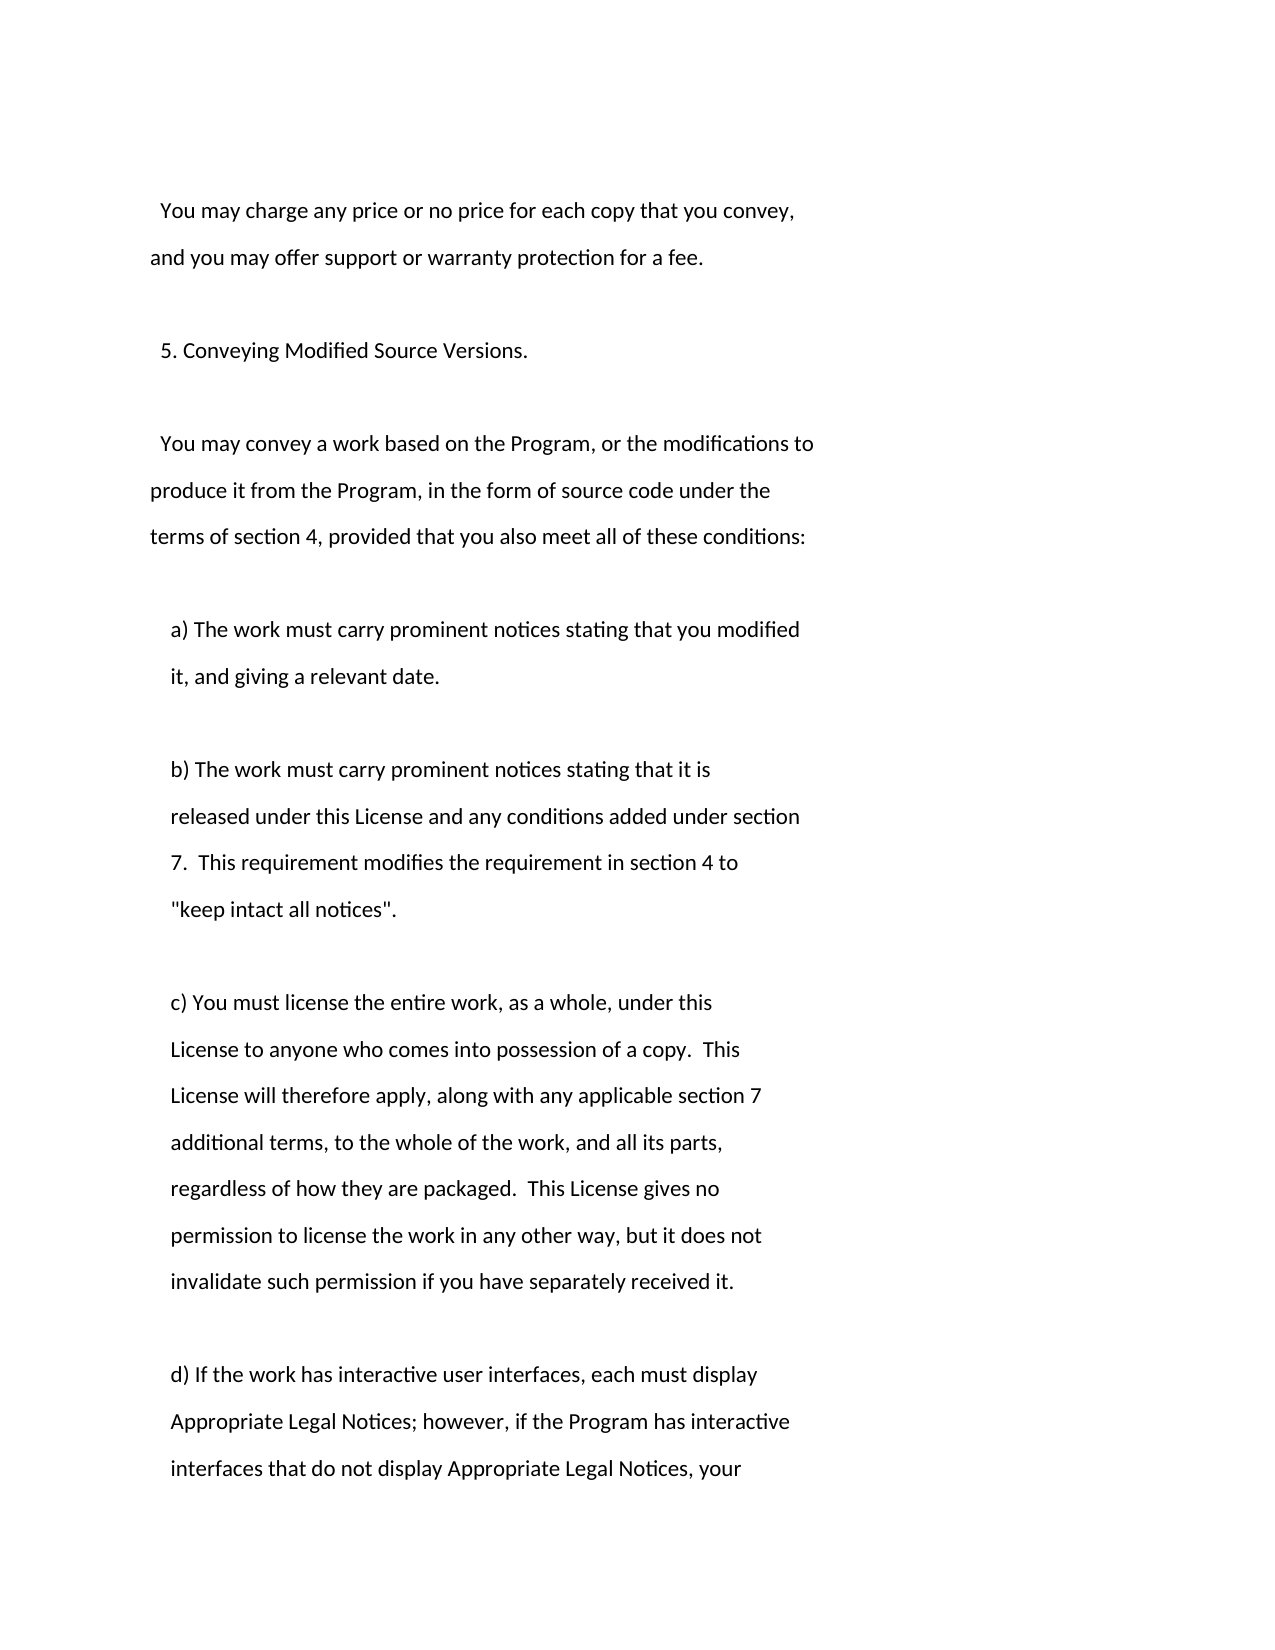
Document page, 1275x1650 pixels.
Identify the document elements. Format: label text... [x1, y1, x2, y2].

text License to anyone who comes into possession of a copy. This [150, 1035, 1125, 1063]
text it, and giving a relevant date. [150, 662, 1125, 690]
text permission to license the work in any other way, but it does not [150, 1221, 1125, 1249]
text You may charge any price or no price for each copy that you convey, [150, 197, 1125, 224]
text invalidate such permission if you have separately received it. [150, 1267, 1125, 1296]
text released under this License and any conditions added under section [150, 802, 1125, 830]
text terms of section 4, provided that you also meet all of these conditions: [150, 522, 1125, 551]
text regardless of how they are packaged. This License gives no [150, 1174, 1125, 1202]
text You may convey a work based on the Program, or the modifications to [150, 429, 1125, 457]
text produce it from the Program, in the form of source code under the [150, 476, 1125, 504]
text b) The work must carry prominent notices stating that it is [150, 755, 1125, 783]
text d) If the work has interactive user interfaces, each must display [150, 1361, 1125, 1389]
text "keep intact all notices". [150, 895, 1125, 923]
text License will therefore apply, along with any applicable section 7 [150, 1081, 1125, 1109]
text 7. This requirement modifies the requirement in section 4 to [150, 848, 1125, 876]
text Appropriate Legal Notices; however, if the Program has interactive [150, 1407, 1125, 1435]
text additional terms, to the whole of the work, and all its parts, [150, 1128, 1125, 1156]
text c) You must license the entire work, as a whole, under this [150, 988, 1125, 1016]
text and you may offer support or warranty protection for a fee. [150, 243, 1125, 271]
text 5. Conveying Modified Source Versions. [150, 336, 1125, 364]
text a) The work must carry prominent notices stating that you modified [150, 616, 1125, 644]
text interfaces that do not display Appropriate Legal Notices, your [150, 1454, 1125, 1482]
